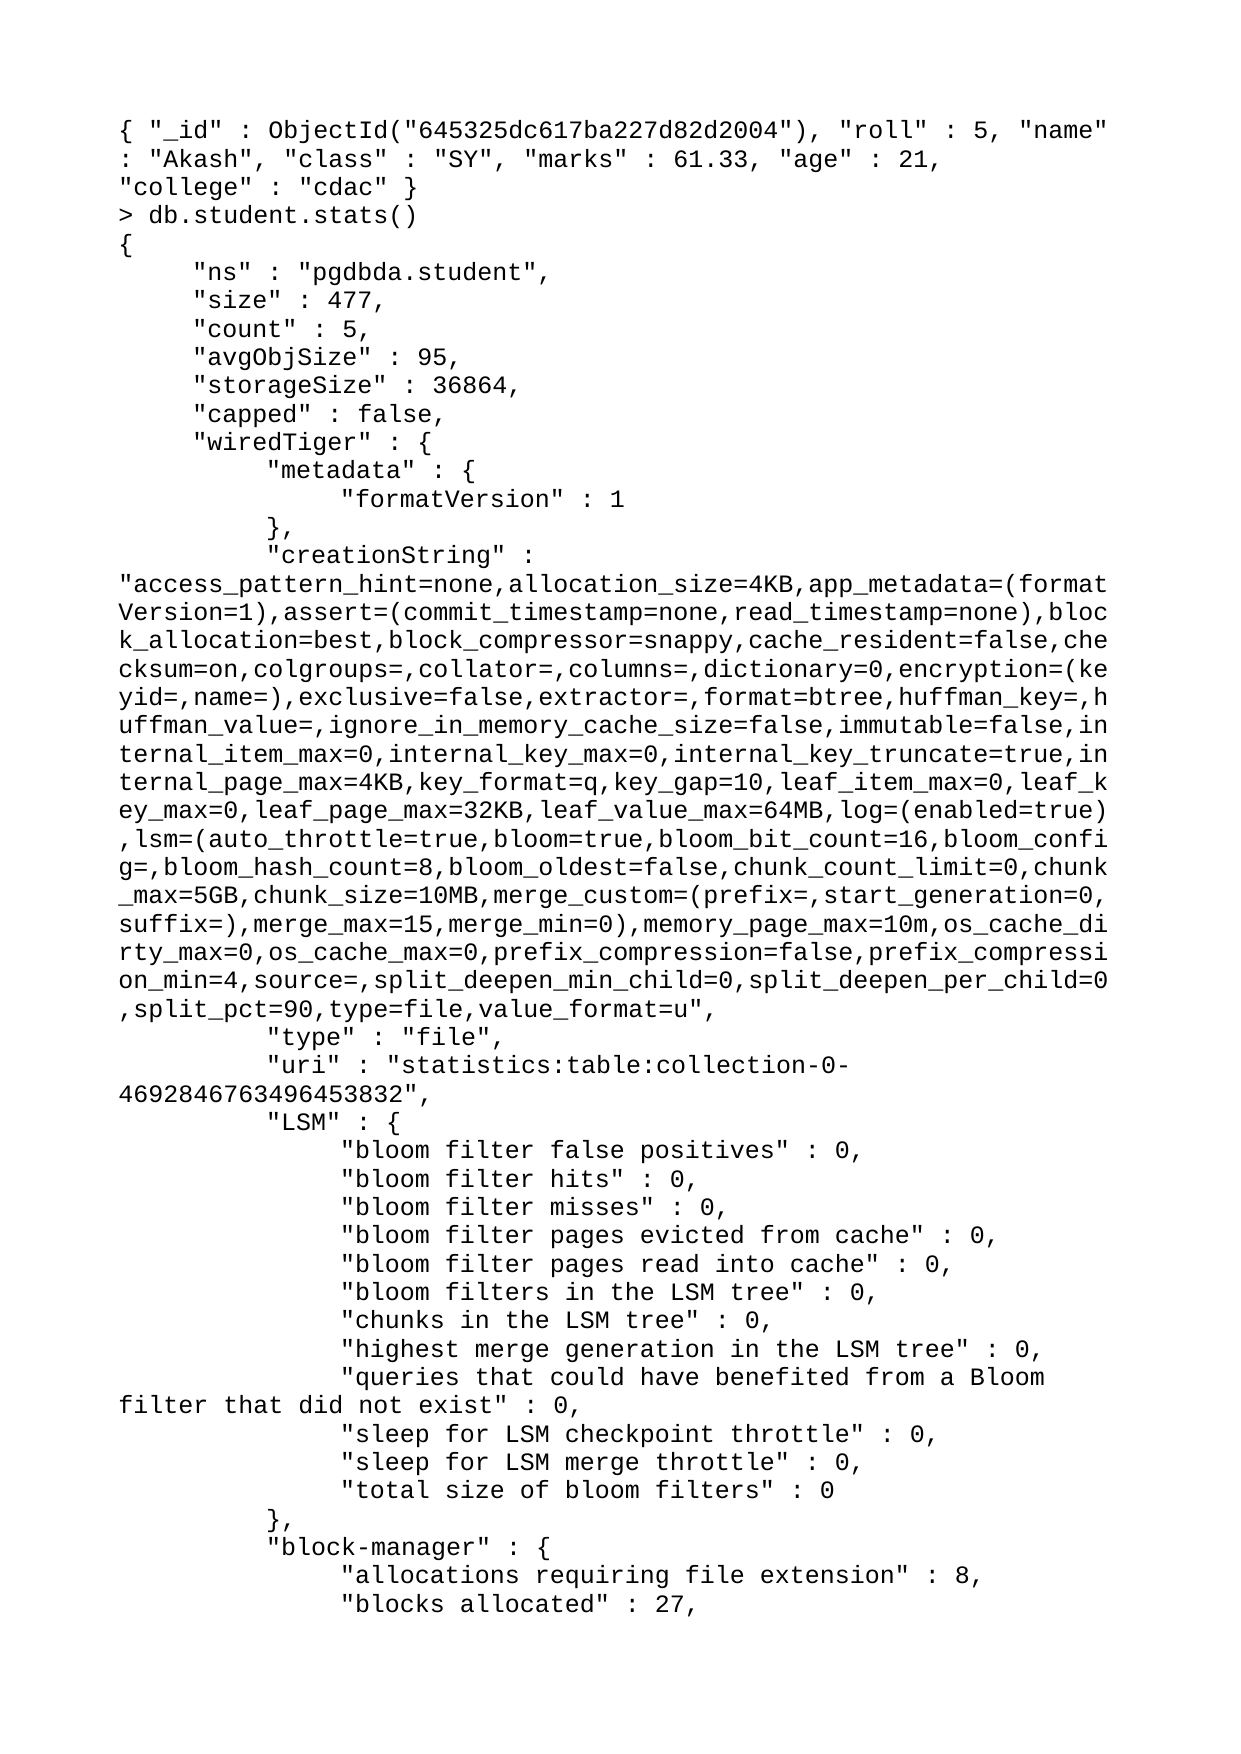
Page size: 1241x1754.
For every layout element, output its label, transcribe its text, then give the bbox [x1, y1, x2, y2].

text "sleep for LSM merge throttle" : 0, [118, 1450, 1122, 1478]
text "bloom filter pages evicted from cache" : 0, [118, 1223, 1122, 1251]
text "total size of bloom filters" : 0 [118, 1478, 1122, 1506]
text > db.student.stats() [118, 203, 1122, 231]
text "bloom filter pages read into cache" : 0, [118, 1251, 1122, 1280]
text "highest merge generation in the LSM tree" : 0, [118, 1336, 1122, 1365]
text "avgObjSize" : 95, [118, 345, 1122, 373]
text "allocations requiring file extension" : 8, [118, 1563, 1122, 1591]
text "bloom filters in the LSM tree" : 0, [118, 1280, 1122, 1308]
text "queries that could have benefited from a Bloom filter that did not exist" : 0, [118, 1365, 1122, 1421]
text "LSM" : { [118, 1110, 1122, 1138]
text "capped" : false, [118, 401, 1122, 430]
text "bloom filter misses" : 0, [118, 1195, 1122, 1223]
text "uri" : "statistics:table:collection-0-4692846763496453832", [118, 1053, 1122, 1110]
text "count" : 5, [118, 316, 1122, 345]
text "type" : "file", [118, 1025, 1122, 1053]
text "creationString" : "access_pattern_hint=none,allocation_size=4KB,app_metadata=(formatVersion=1),assert=(commit_timestamp=none,read_timestamp=none),block_allocation=best,block_compressor=snappy,cache_resident=false,checksum=on,colgroups=,collator=,columns=,dictionary=0,encryption=(keyid=,name=),exclusive=false,extractor=,format=btree,huffman_key=,huffman_value=,ignore_in_memory_cache_size=false,immutable=false,internal_item_max=0,internal_key_max=0,internal_key_truncate=true,internal_page_max=4KB,key_format=q,key_gap=10,leaf_item_max=0,leaf_key_max=0,leaf_page_max=32KB,leaf_value_max=64MB,log=(enabled=true),lsm=(auto_throttle=true,bloom=true,bloom_bit_count=16,bloom_config=,bloom_hash_count=8,bloom_oldest=false,chunk_count_limit=0,chunk_max=5GB,chunk_size=10MB,merge_custom=(prefix=,start_generation=0,suffix=),merge_max=15,merge_min=0),memory_page_max=10m,os_cache_dirty_max=0,os_cache_max=0,prefix_compression=false,prefix_compression_min=4,source=,split_deepen_min_child=0,split_deepen_per_child=0,split_pct=90,type=file,value_format=u", [118, 543, 1122, 1025]
text "ns" : "pgdbda.student", [118, 260, 1122, 288]
text "bloom filter hits" : 0, [118, 1166, 1122, 1195]
text "size" : 477, [118, 288, 1122, 316]
text "storageSize" : 36864, [118, 373, 1122, 401]
text "sleep for LSM checkpoint throttle" : 0, [118, 1421, 1122, 1450]
text "wiredTiger" : { [118, 430, 1122, 458]
text { "_id" : ObjectId("645325dc617ba227d82d2004"), "roll" : 5, "name" : "Akash", "class" : "SY", "marks" : 61.33, "age" : 21, "college" : "cdac" } [118, 118, 1122, 203]
text "blocks allocated" : 27, [118, 1591, 1122, 1620]
text { [118, 231, 1122, 260]
text "block-manager" : { [118, 1535, 1122, 1563]
text "chunks in the LSM tree" : 0, [118, 1308, 1122, 1336]
text }, [118, 1506, 1122, 1535]
text }, [118, 515, 1122, 543]
text "formatVersion" : 1 [118, 486, 1122, 515]
text "metadata" : { [118, 458, 1122, 486]
text "bloom filter false positives" : 0, [118, 1138, 1122, 1166]
